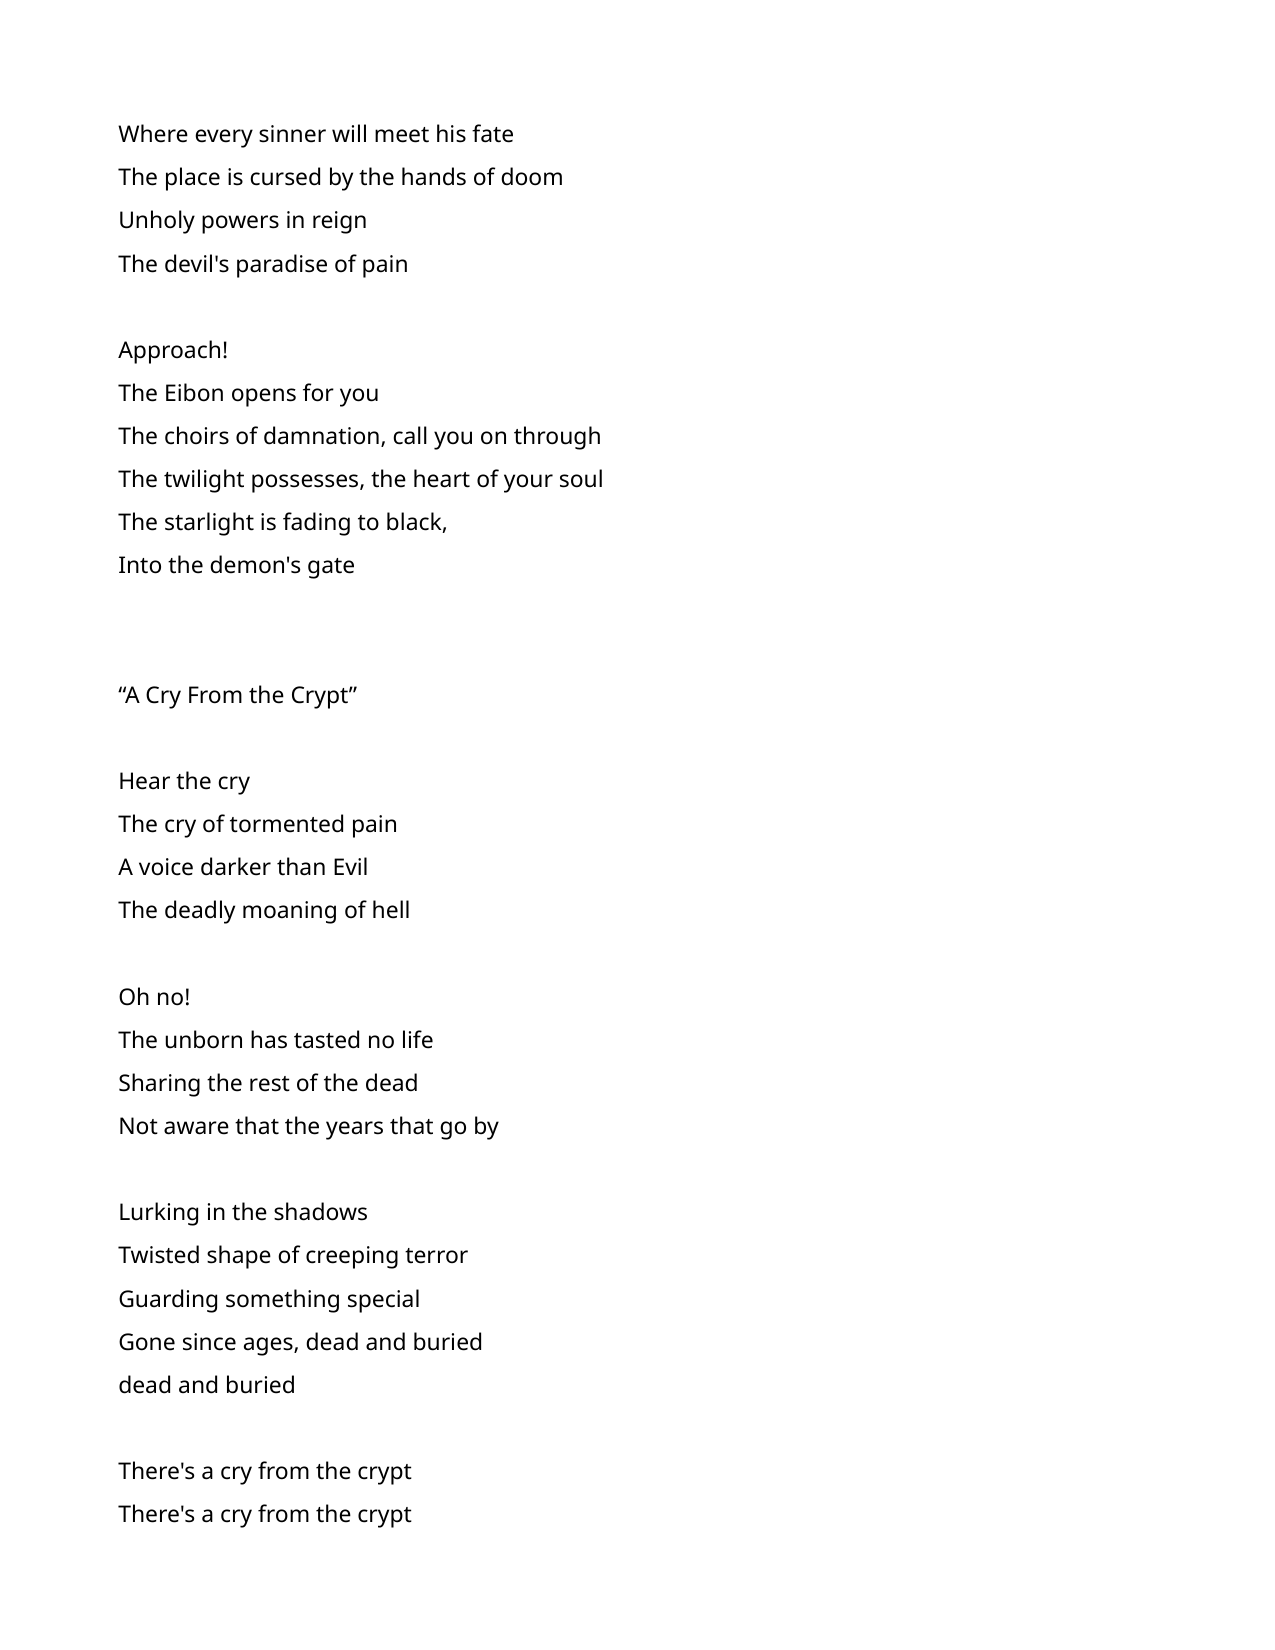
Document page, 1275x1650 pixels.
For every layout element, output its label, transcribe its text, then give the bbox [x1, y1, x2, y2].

text There's a cry from the crypt [118, 1498, 1157, 1529]
text The Eibon opens for you [118, 377, 1157, 408]
text There's a cry from the crypt [118, 1455, 1157, 1486]
text Where every sinner will meet his fate [118, 118, 1157, 149]
text Into the demon's gate [118, 549, 1157, 581]
text dead and buried [118, 1369, 1157, 1400]
text Hear the cry [118, 765, 1157, 796]
text Guarding something special [118, 1282, 1157, 1314]
text Not aware that the years that go by [118, 1110, 1157, 1141]
text The devil's paradise of pain [118, 247, 1157, 279]
text The twilight possesses, the heart of your soul [118, 463, 1157, 494]
text “A Cry From the Crypt” [118, 679, 1157, 710]
text The place is cursed by the hands of doom [118, 161, 1157, 192]
text The choirs of damnation, call you on through [118, 420, 1157, 451]
text The starlight is fading to black, [118, 506, 1157, 537]
text The deadly moaning of hell [118, 894, 1157, 926]
text The cry of tormented pain [118, 808, 1157, 839]
text Lurking in the shadows [118, 1196, 1157, 1227]
text Sharing the rest of the dead [118, 1067, 1157, 1098]
text Unholy powers in reign [118, 204, 1157, 236]
text Approach! [118, 334, 1157, 365]
text Twisted shape of creeping terror [118, 1239, 1157, 1271]
text Gone since ages, dead and buried [118, 1326, 1157, 1357]
text Oh no! [118, 981, 1157, 1012]
text A voice darker than Evil [118, 851, 1157, 882]
text The unborn has tasted no life [118, 1024, 1157, 1055]
